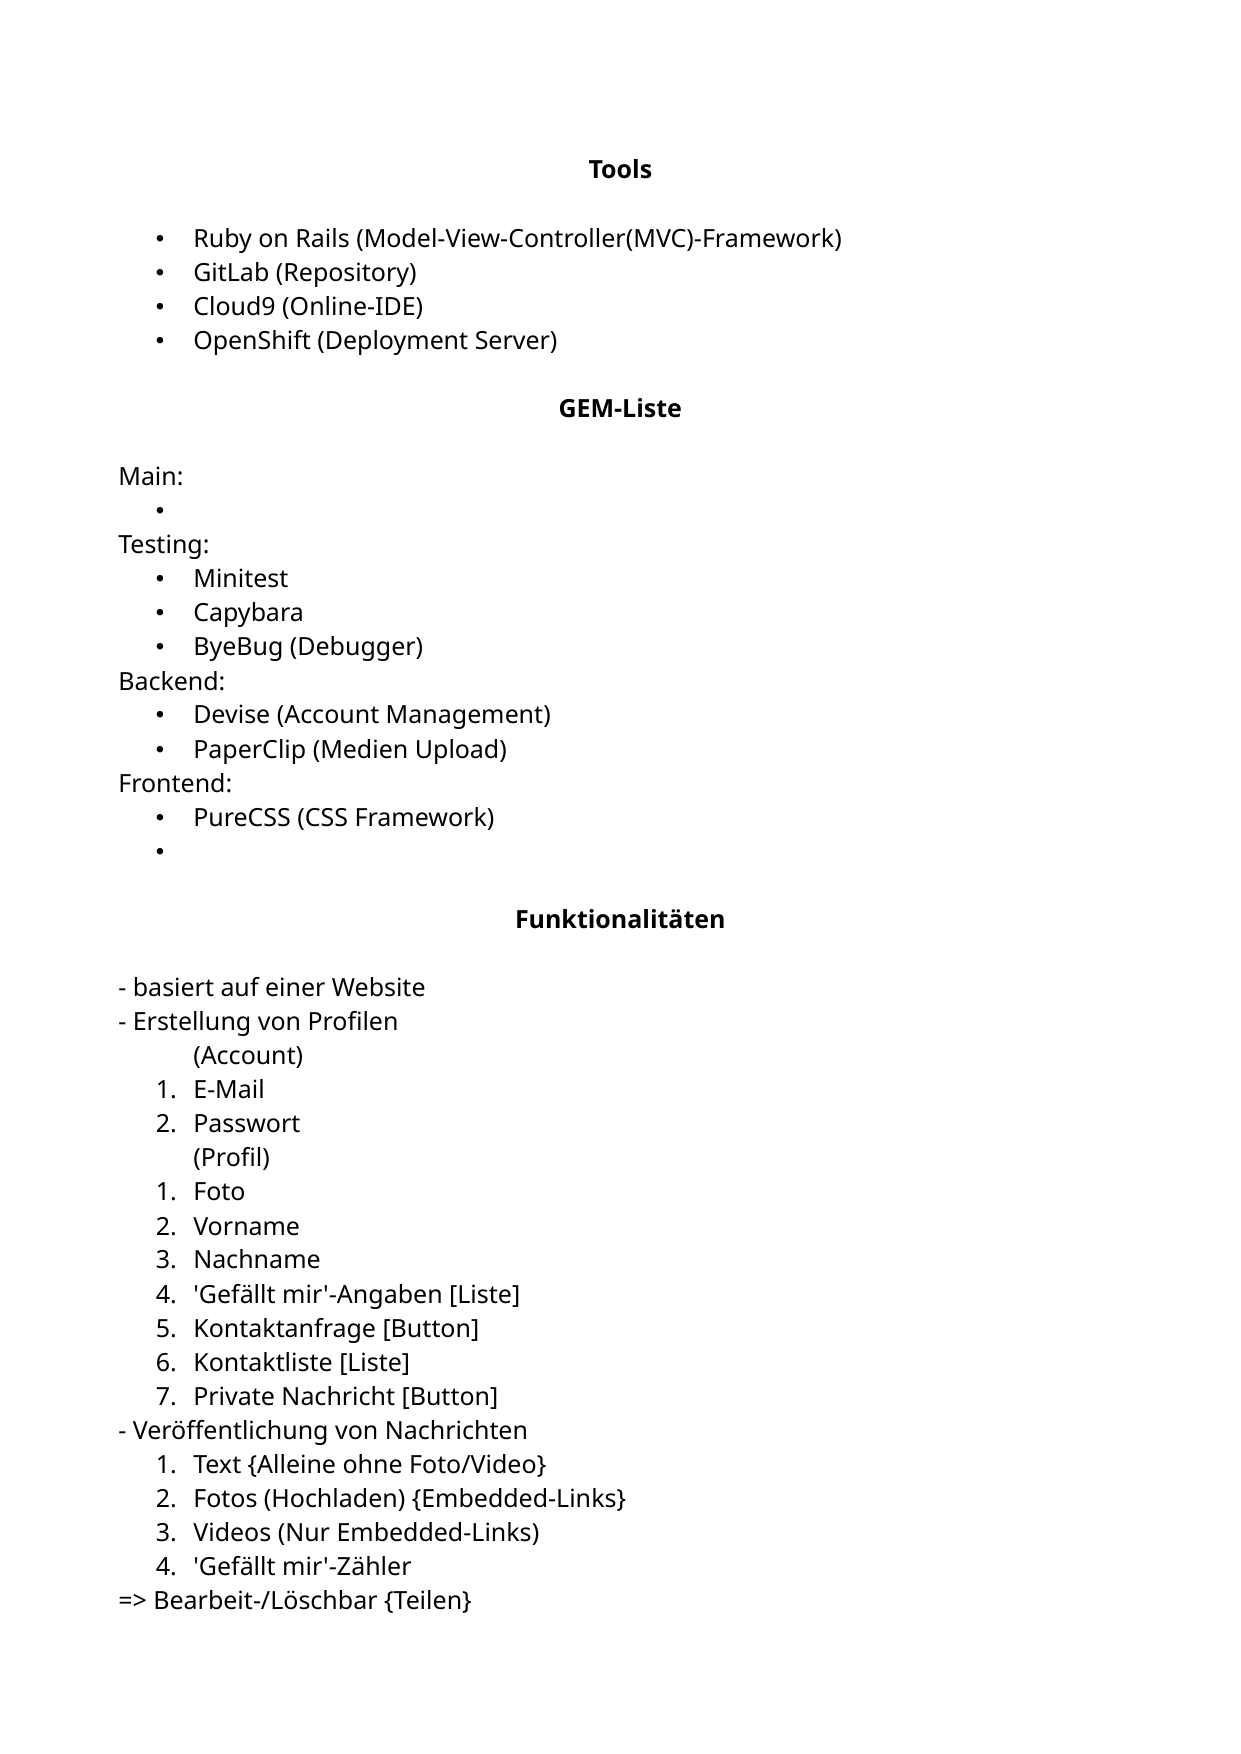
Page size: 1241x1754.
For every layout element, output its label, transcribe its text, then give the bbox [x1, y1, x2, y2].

text (Profil) [118, 1140, 1122, 1174]
text => Bearbeit-/Löschbar {Teilen} [118, 1583, 1122, 1617]
text - basiert auf einer Website [118, 970, 1122, 1004]
list 'Gefällt mir'-Angaben [Liste] [156, 1276, 1122, 1310]
list GitLab (Repository) [156, 254, 1122, 288]
list Fotos (Hochladen) {Embedded-Links} [156, 1481, 1122, 1515]
list Minitest [156, 561, 1122, 595]
list Kontaktliste [Liste] [156, 1344, 1122, 1378]
text Main: [118, 459, 1122, 493]
text Frontend: [118, 765, 1122, 799]
list 'Gefällt mir'-Zähler [156, 1549, 1122, 1583]
list Private Nachricht [Button] [156, 1378, 1122, 1412]
list Ruby on Rails (Model-View-Controller(MVC)-Framework) [156, 220, 1122, 254]
list PureCSS (CSS Framework) [156, 799, 1122, 833]
text GEM-Liste [118, 391, 1122, 425]
list Videos (Nur Embedded-Links) [156, 1515, 1122, 1549]
text Testing: [118, 527, 1122, 561]
list Passwort [156, 1106, 1122, 1140]
text Backend: [118, 663, 1122, 697]
list PaperClip (Medien Upload) [156, 731, 1122, 765]
text - Veröffentlichung von Nachrichten [118, 1412, 1122, 1447]
list Cloud9 (Online-IDE) [156, 288, 1122, 322]
list Vorname [156, 1208, 1122, 1242]
list Devise (Account Management) [156, 697, 1122, 731]
list E-Mail [156, 1072, 1122, 1106]
list Text {Alleine ohne Foto/Video} [156, 1447, 1122, 1481]
text Tools [118, 152, 1122, 186]
list OpenShift (Deployment Server) [156, 322, 1122, 357]
list Foto [156, 1174, 1122, 1208]
list Kontaktanfrage [Button] [156, 1310, 1122, 1344]
text (Account) [118, 1038, 1122, 1072]
text Funktionalitäten [118, 902, 1122, 936]
list Capybara [156, 595, 1122, 629]
list ByeBug (Debugger) [156, 629, 1122, 663]
text - Erstellung von Profilen [118, 1004, 1122, 1038]
list Nachname [156, 1242, 1122, 1276]
